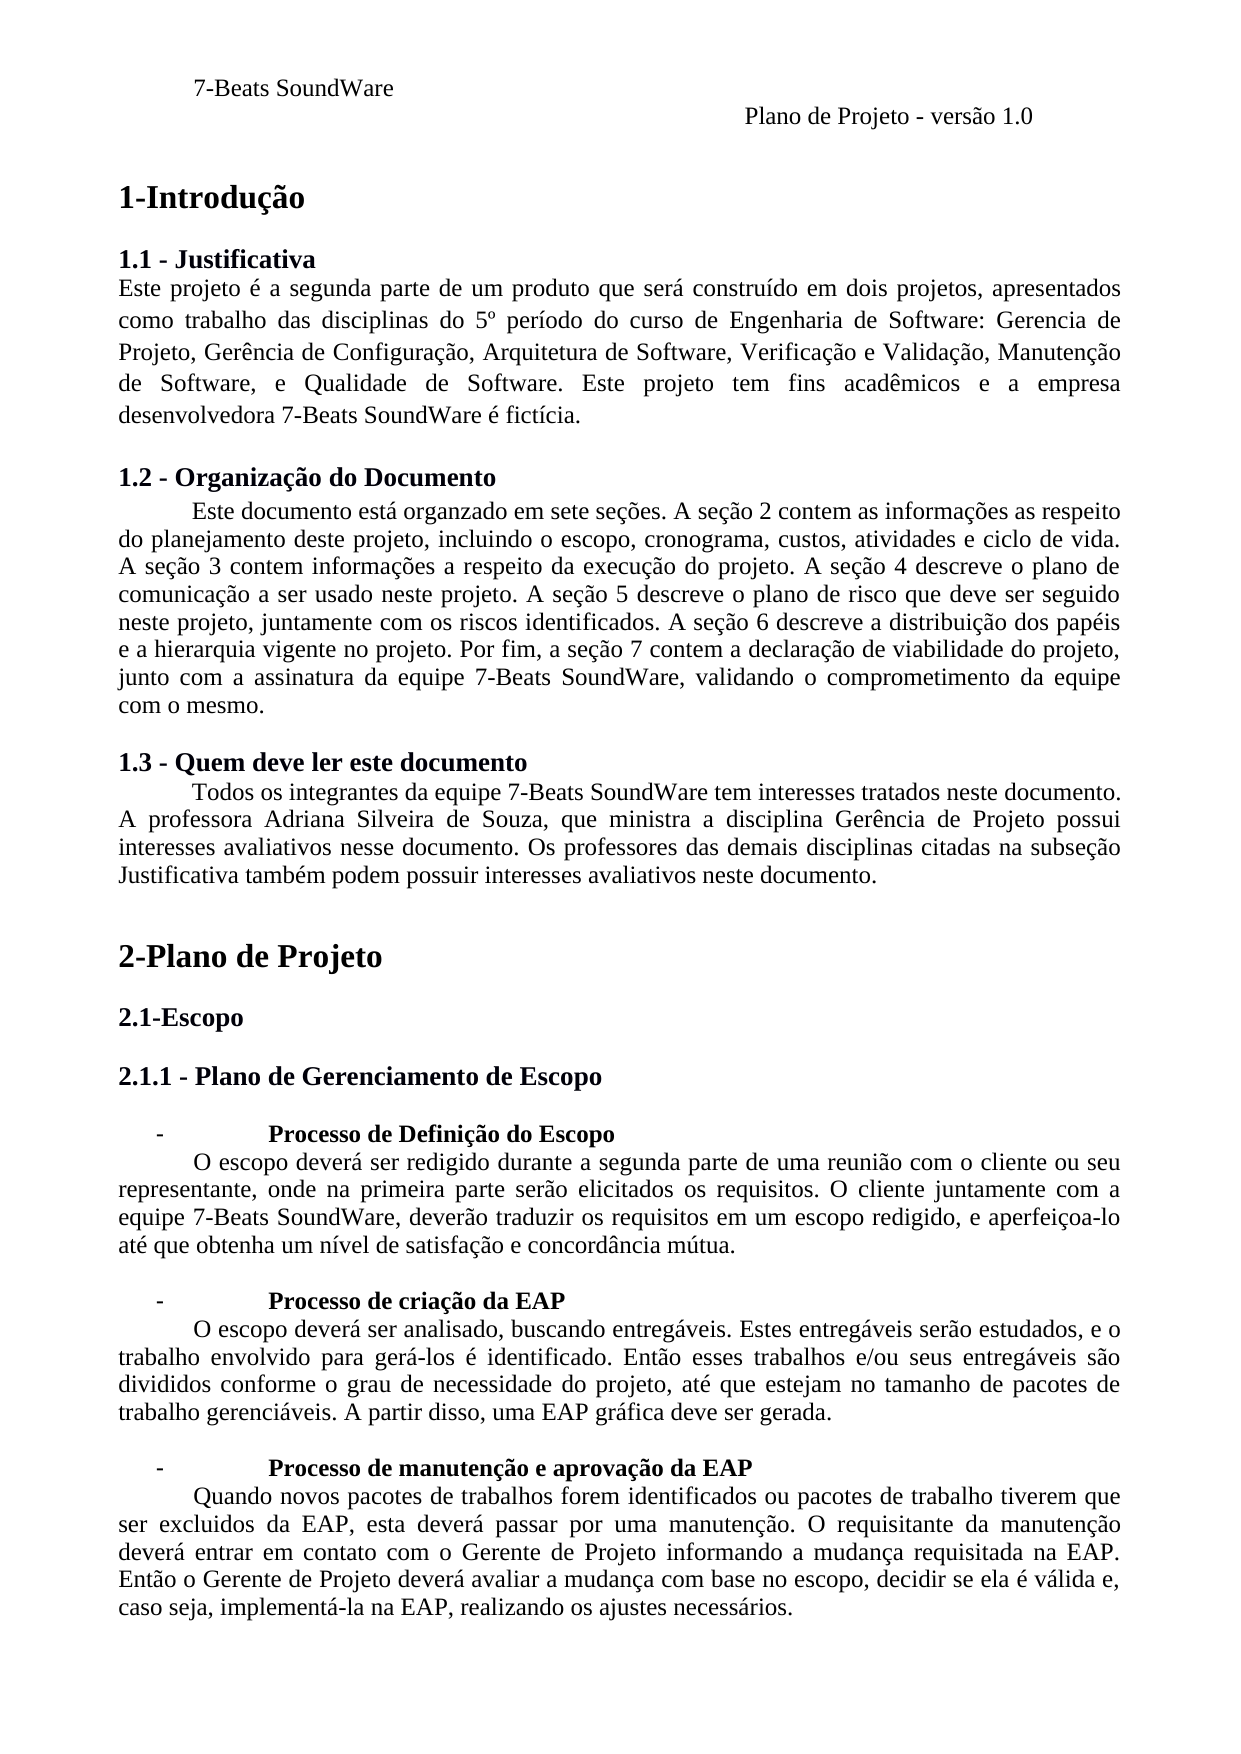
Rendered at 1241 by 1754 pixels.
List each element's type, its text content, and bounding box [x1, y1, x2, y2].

subtitle 1.1 - Justificativa [118, 244, 1122, 274]
subtitle 2-Plano de Projeto [118, 937, 1122, 974]
list Processo de Definição do Escopo [156, 1119, 1122, 1147]
subtitle 2.1-Escopo [118, 1003, 1122, 1033]
text O escopo deverá ser redigido durante a segunda parte de uma reunião com o cliente ou seu representante, onde na primeira parte serão elicitados os requisitos. O cliente juntamente com a equipe 7-Beats SoundWare, deverão traduzir os requisitos em um escopo redigido, e aperfeiçoa-lo até que obtenha um nível de satisfação e concordância mútua. [118, 1148, 1122, 1259]
list Processo de criação da EAP [156, 1287, 1122, 1315]
text Quando novos pacotes de trabalhos forem identificados ou pacotes de trabalho tiverem que ser excluidos da EAP, esta deverá passar por uma manutenção. O requisitante da manutenção deverá entrar em contato com o Gerente de Projeto informando a mudança requisitada na EAP. Então o Gerente de Projeto deverá avaliar a mudança com base no escopo, decidir se ela é válida e, caso seja, implementá-la na EAP, realizando os ajustes necessários. [118, 1482, 1122, 1621]
text O escopo deverá ser analisado, buscando entregáveis. Estes entregáveis serão estudados, e o trabalho envolvido para gerá-los é identificado. Então esses trabalhos e/ou seus entregáveis são divididos conforme o grau de necessidade do projeto, até que estejam no tamanho de pacotes de trabalho gerenciáveis. A partir disso, uma EAP gráfica deve ser gerada. [118, 1315, 1122, 1426]
subtitle 2.1.1 - Plano de Gerenciamento de Escopo [118, 1061, 1122, 1091]
subtitle 1.2 - Organização do Documento [118, 462, 1122, 492]
text Este projeto é a segunda parte de um produto que será construído em dois projetos, apresentados como trabalho das disciplinas do 5º período do curso de Engenharia de Software: Gerencia de Projeto, Gerência de Configuração, Arquitetura de Software, Verificação e Validação, Manutenção de Software, e Qualidade de Software. Este projeto tem fins acadêmicos e a empresa desenvolvedora 7-Beats SoundWare é fictícia. [118, 274, 1122, 429]
subtitle 1-Introdução [118, 179, 1122, 216]
text Este documento está organzado em sete seções. A seção 2 contem as informações as respeito do planejamento deste projeto, incluindo o escopo, cronograma, custos, atividades e ciclo de vida. A seção 3 contem informações a respeito da execução do projeto. A seção 4 descreve o plano de comunicação a ser usado neste projeto. A seção 5 descreve o plano de risco que deve ser seguido neste projeto, juntamente com os riscos identificados. A seção 6 descreve a distribuição dos papéis e a hierarquia vigente no projeto. Por fim, a seção 7 contem a declaração de viabilidade do projeto, junto com a assinatura da equipe 7-Beats SoundWare, validando o comprometimento da equipe com o mesmo. [118, 497, 1122, 719]
subtitle 1.3 - Quem deve ler este documento [118, 747, 1122, 777]
text Todos os integrantes da equipe 7-Beats SoundWare tem interesses tratados neste documento. A professora Adriana Silveira de Souza, que ministra a disciplina Gerência de Projeto possui interesses avaliativos nesse documento. Os professores das demais disciplinas citadas na subseção Justificativa também podem possuir interesses avaliativos neste documento. [118, 778, 1122, 888]
list Processo de manutenção e aprovação da EAP [156, 1454, 1122, 1482]
